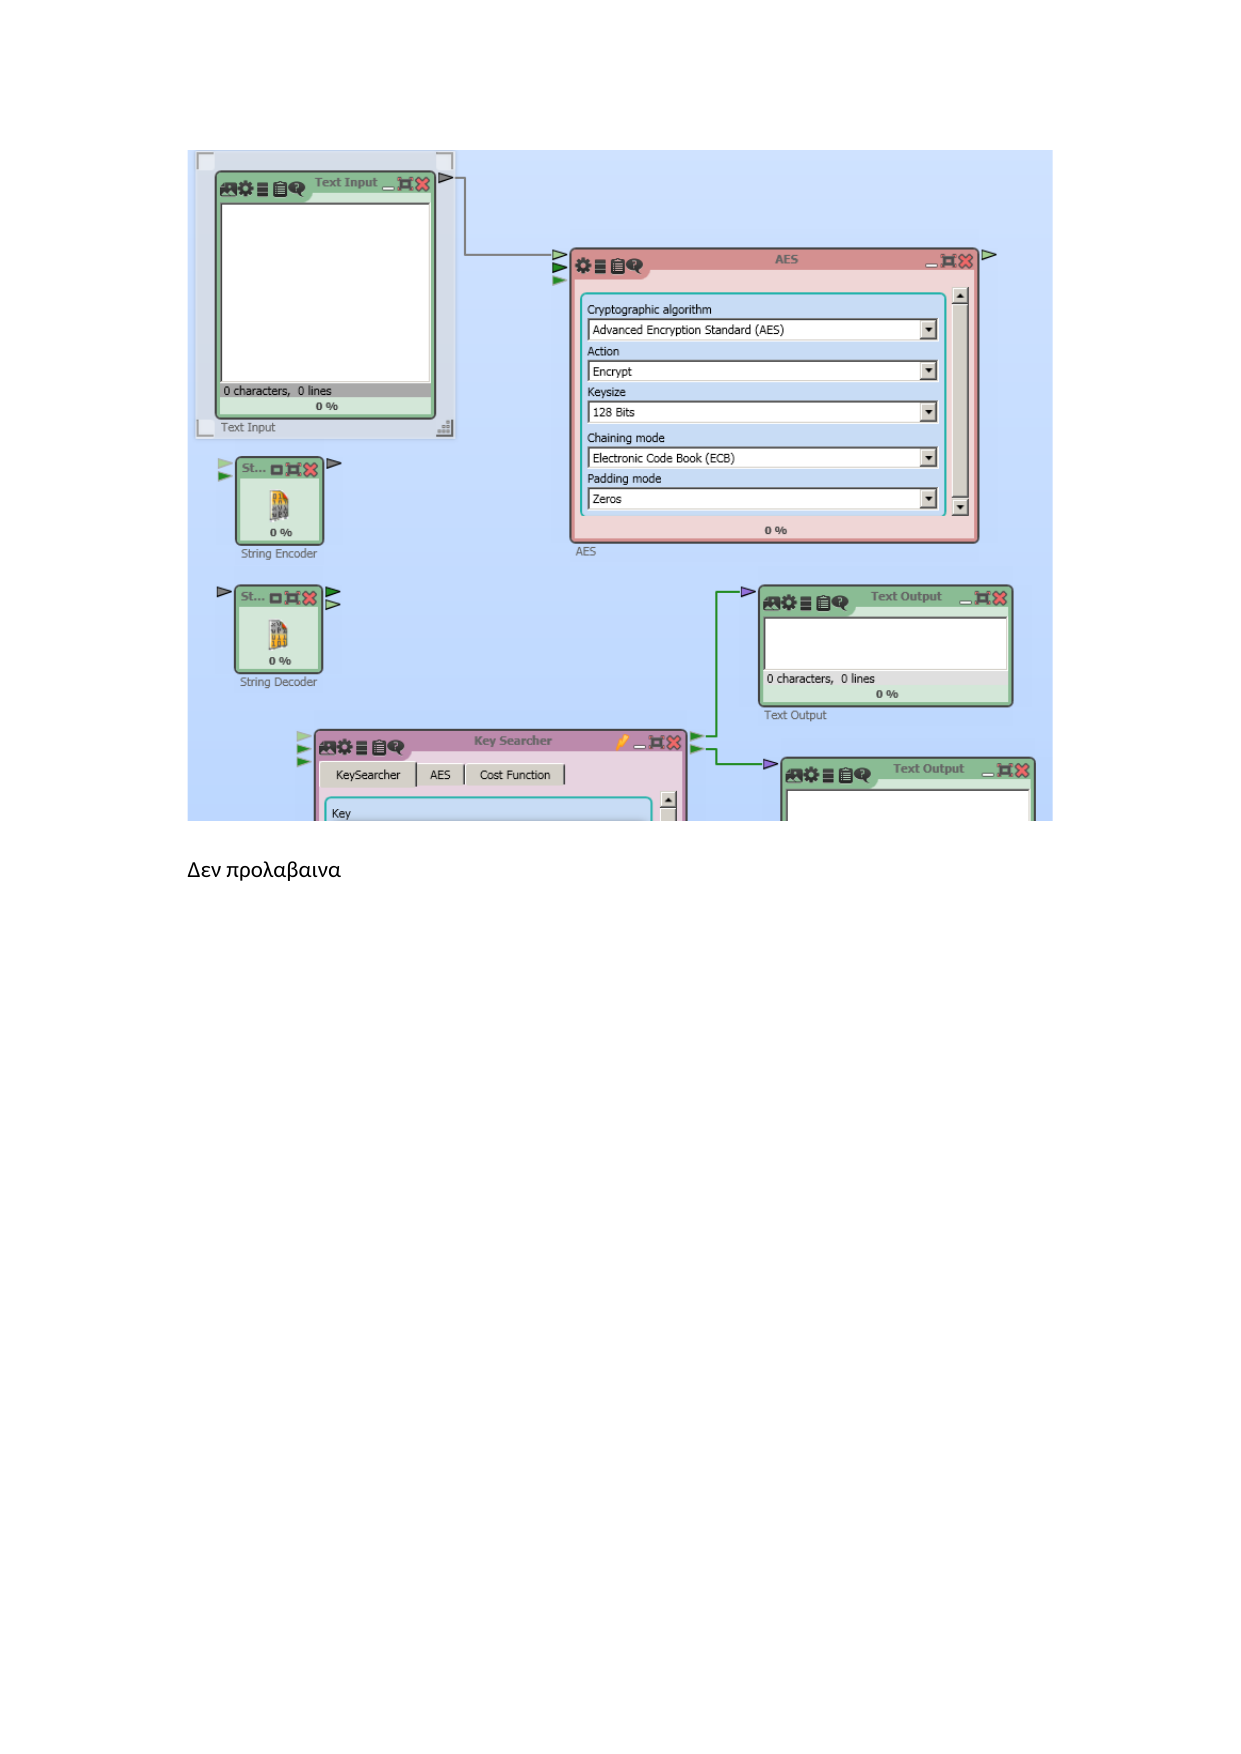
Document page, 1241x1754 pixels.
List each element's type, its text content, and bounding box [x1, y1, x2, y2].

text Δεν προλαβαινα [187, 855, 1053, 883]
